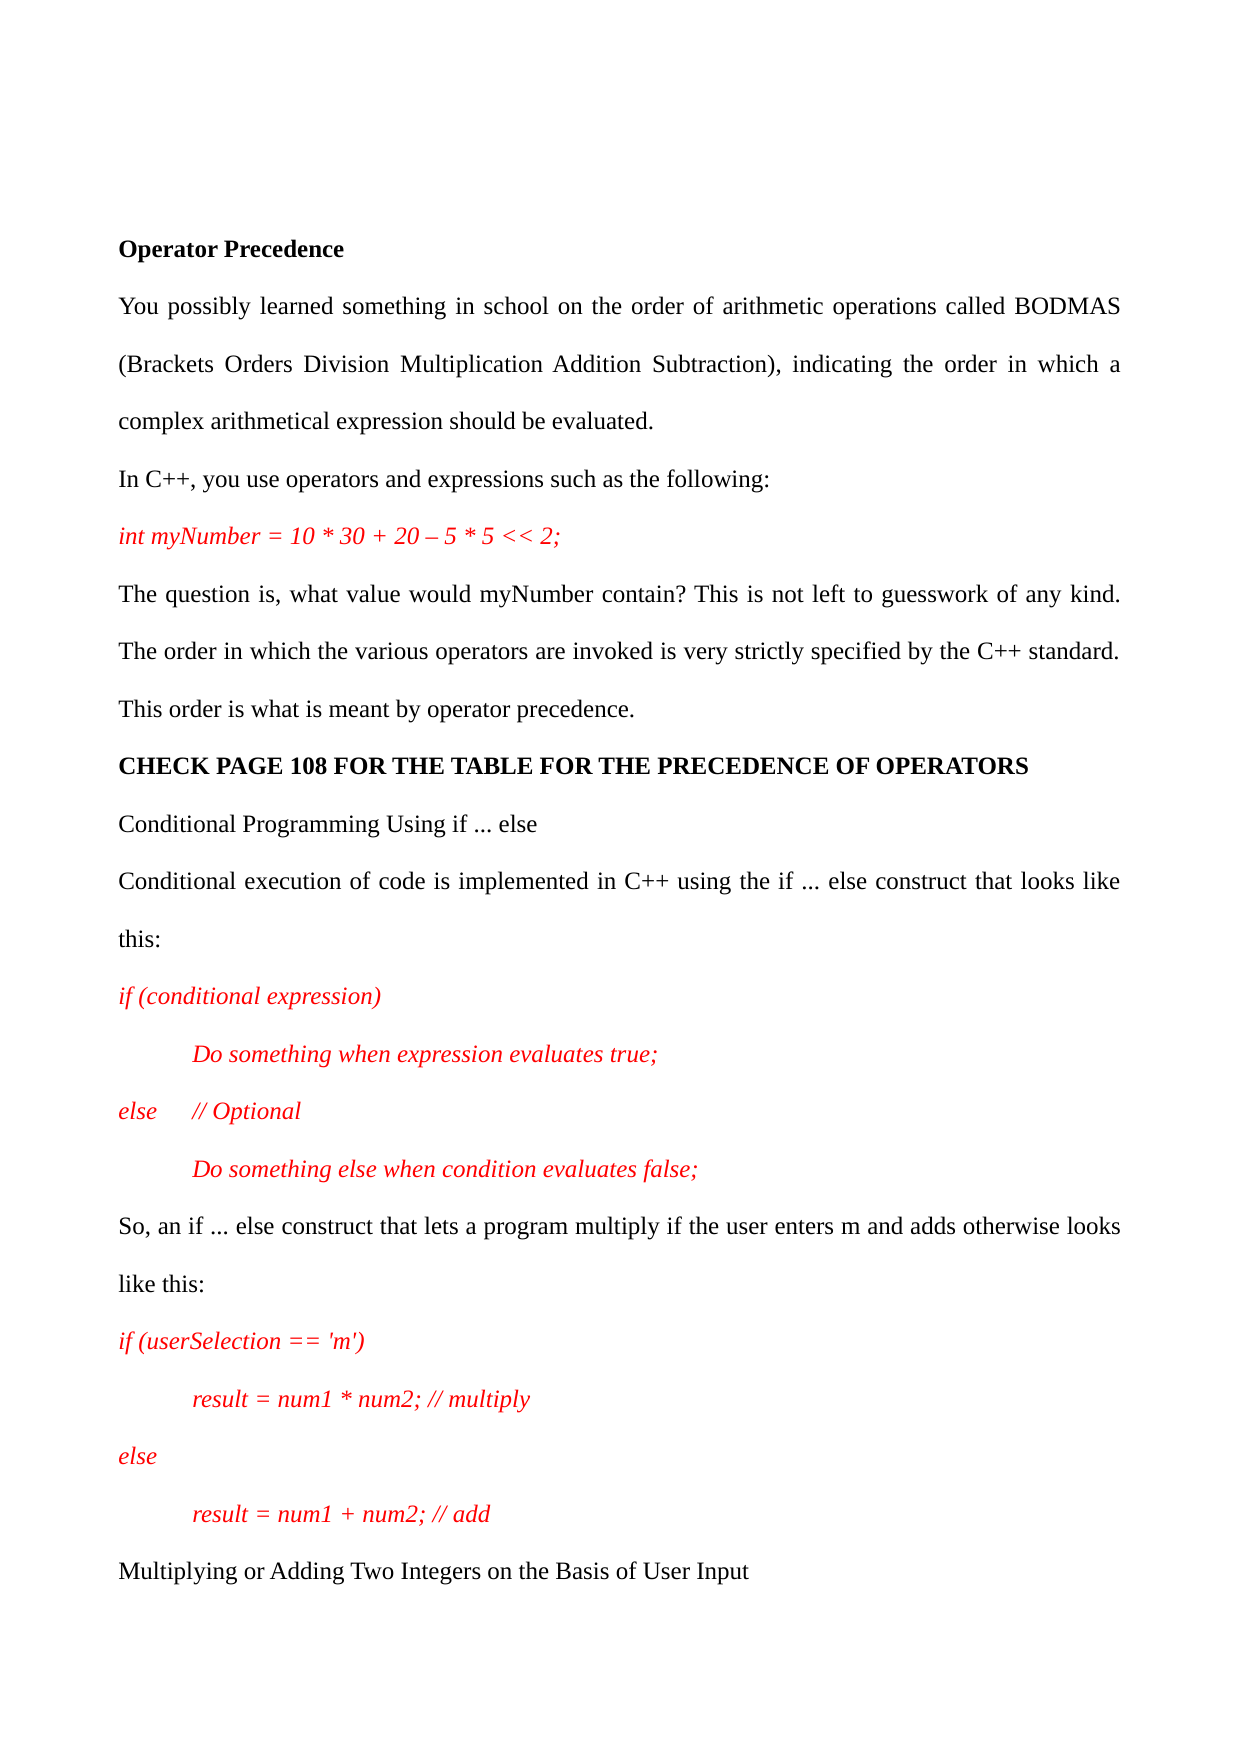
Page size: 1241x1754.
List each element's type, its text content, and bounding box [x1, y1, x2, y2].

text So, an if ... else construct that lets a program multiply if the user enters m and adds otherwise looks like this: [118, 1211, 1122, 1298]
text Operator Precedence [118, 234, 1122, 263]
text Do something when expression evaluates true; [118, 1039, 1122, 1068]
text if (conditional expression) [118, 981, 1122, 1010]
text int myNumber = 10 * 30 + 20 – 5 * 5 << 2; [118, 521, 1122, 550]
text Conditional execution of code is implemented in C++ using the if ... else construct that looks like this: [118, 866, 1122, 953]
text You possibly learned something in school on the order of arithmetic operations called BODMAS (Brackets Orders Division Multiplication Addition Subtraction), indicating the order in which a complex arithmetical expression should be evaluated. [118, 291, 1122, 435]
text Multiplying or Adding Two Integers on the Basis of User Input [118, 1556, 1122, 1585]
text result = num1 + num2; // add [118, 1499, 1122, 1528]
text In C++, you use operators and expressions such as the following: [118, 464, 1122, 493]
text Do something else when condition evaluates false; [118, 1154, 1122, 1183]
text The question is, what value would myNumber contain? This is not left to guesswork of any kind. The order in which the various operators are invoked is very strictly specified by the C++ standard. This order is what is meant by operator precedence. [118, 579, 1122, 723]
text else [118, 1441, 1122, 1470]
text CHECK PAGE 108 FOR THE TABLE FOR THE PRECEDENCE OF OPERATORS [118, 751, 1122, 780]
text result = num1 * num2; // multiply [118, 1384, 1122, 1413]
text else // Optional [118, 1096, 1122, 1125]
text if (userSelection == 'm') [118, 1326, 1122, 1355]
text Conditional Programming Using if ... else [118, 809, 1122, 838]
